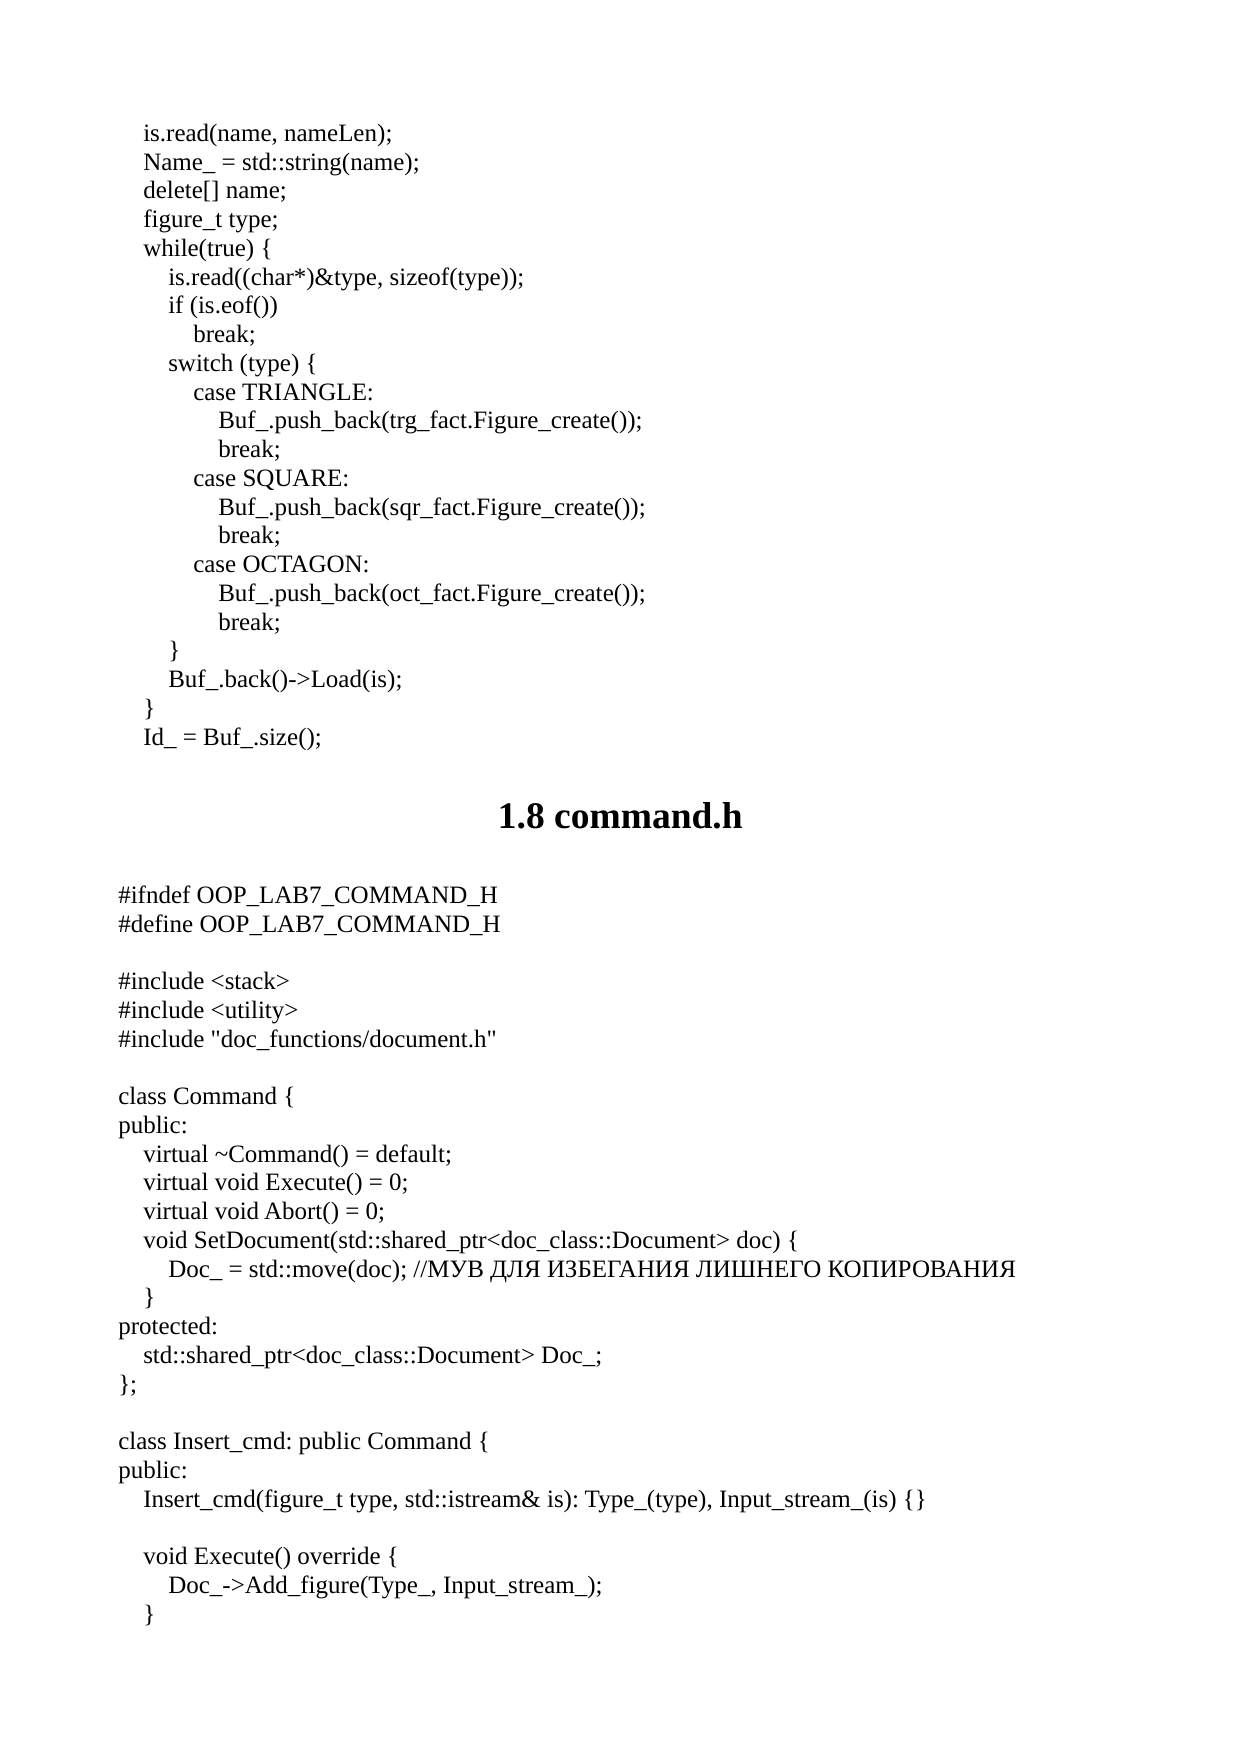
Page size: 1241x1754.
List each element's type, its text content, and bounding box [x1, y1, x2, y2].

text is.read(name, nameLen); [118, 118, 1122, 147]
text } [118, 1599, 1122, 1627]
text break; [118, 607, 1122, 636]
text if (is.eof()) [118, 291, 1122, 319]
text delete[] name; [118, 176, 1122, 204]
text break; [118, 521, 1122, 549]
text } [118, 693, 1122, 722]
text Doc_->Add_figure(Type_, Input_stream_); [118, 1570, 1122, 1599]
text figure_t type; [118, 204, 1122, 233]
text std::shared_ptr<doc_class::Document> Doc_; [118, 1340, 1122, 1369]
text Buf_.push_back(oct_fact.Figure_create()); [118, 578, 1122, 607]
text #include <utility> [118, 995, 1122, 1024]
text while(true) { [118, 233, 1122, 262]
text #include "doc_functions/document.h" [118, 1024, 1122, 1052]
text class Insert_cmd: public Command { [118, 1426, 1122, 1455]
text virtual void Abort() = 0; [118, 1196, 1122, 1225]
text #include <stack> [118, 966, 1122, 995]
text Buf_.push_back(sqr_fact.Figure_create()); [118, 492, 1122, 521]
text virtual void Execute() = 0; [118, 1167, 1122, 1196]
text Name_ = std::string(name); [118, 147, 1122, 176]
text } [118, 636, 1122, 664]
text is.read((char*)&type, sizeof(type)); [118, 262, 1122, 291]
text case OCTAGON: [118, 549, 1122, 578]
text Id_ = Buf_.size(); [118, 722, 1122, 751]
text 1.8 command.h [118, 794, 1122, 837]
text Insert_cmd(figure_t type, std::istream& is): Type_(type), Input_stream_(is) {} [118, 1484, 1122, 1512]
text virtual ~Command() = default; [118, 1139, 1122, 1167]
text Doc_ = std::move(doc); //МУВ ДЛЯ ИЗБЕГАНИЯ ЛИШНЕГО КОПИРОВАНИЯ [118, 1254, 1122, 1282]
text class Command { [118, 1081, 1122, 1110]
text break; [118, 319, 1122, 348]
text break; [118, 434, 1122, 463]
text } [118, 1282, 1122, 1311]
text #define OOP_LAB7_COMMAND_H [118, 909, 1122, 937]
text void Execute() override { [118, 1541, 1122, 1570]
text switch (type) { [118, 348, 1122, 377]
text public: [118, 1110, 1122, 1139]
text }; [118, 1369, 1122, 1397]
text case SQUARE: [118, 463, 1122, 492]
text Buf_.back()->Load(is); [118, 664, 1122, 693]
text void SetDocument(std::shared_ptr<doc_class::Document> doc) { [118, 1225, 1122, 1254]
text case TRIANGLE: [118, 377, 1122, 406]
text #ifndef OOP_LAB7_COMMAND_H [118, 880, 1122, 909]
text Buf_.push_back(trg_fact.Figure_create()); [118, 406, 1122, 434]
text protected: [118, 1311, 1122, 1340]
text public: [118, 1455, 1122, 1484]
